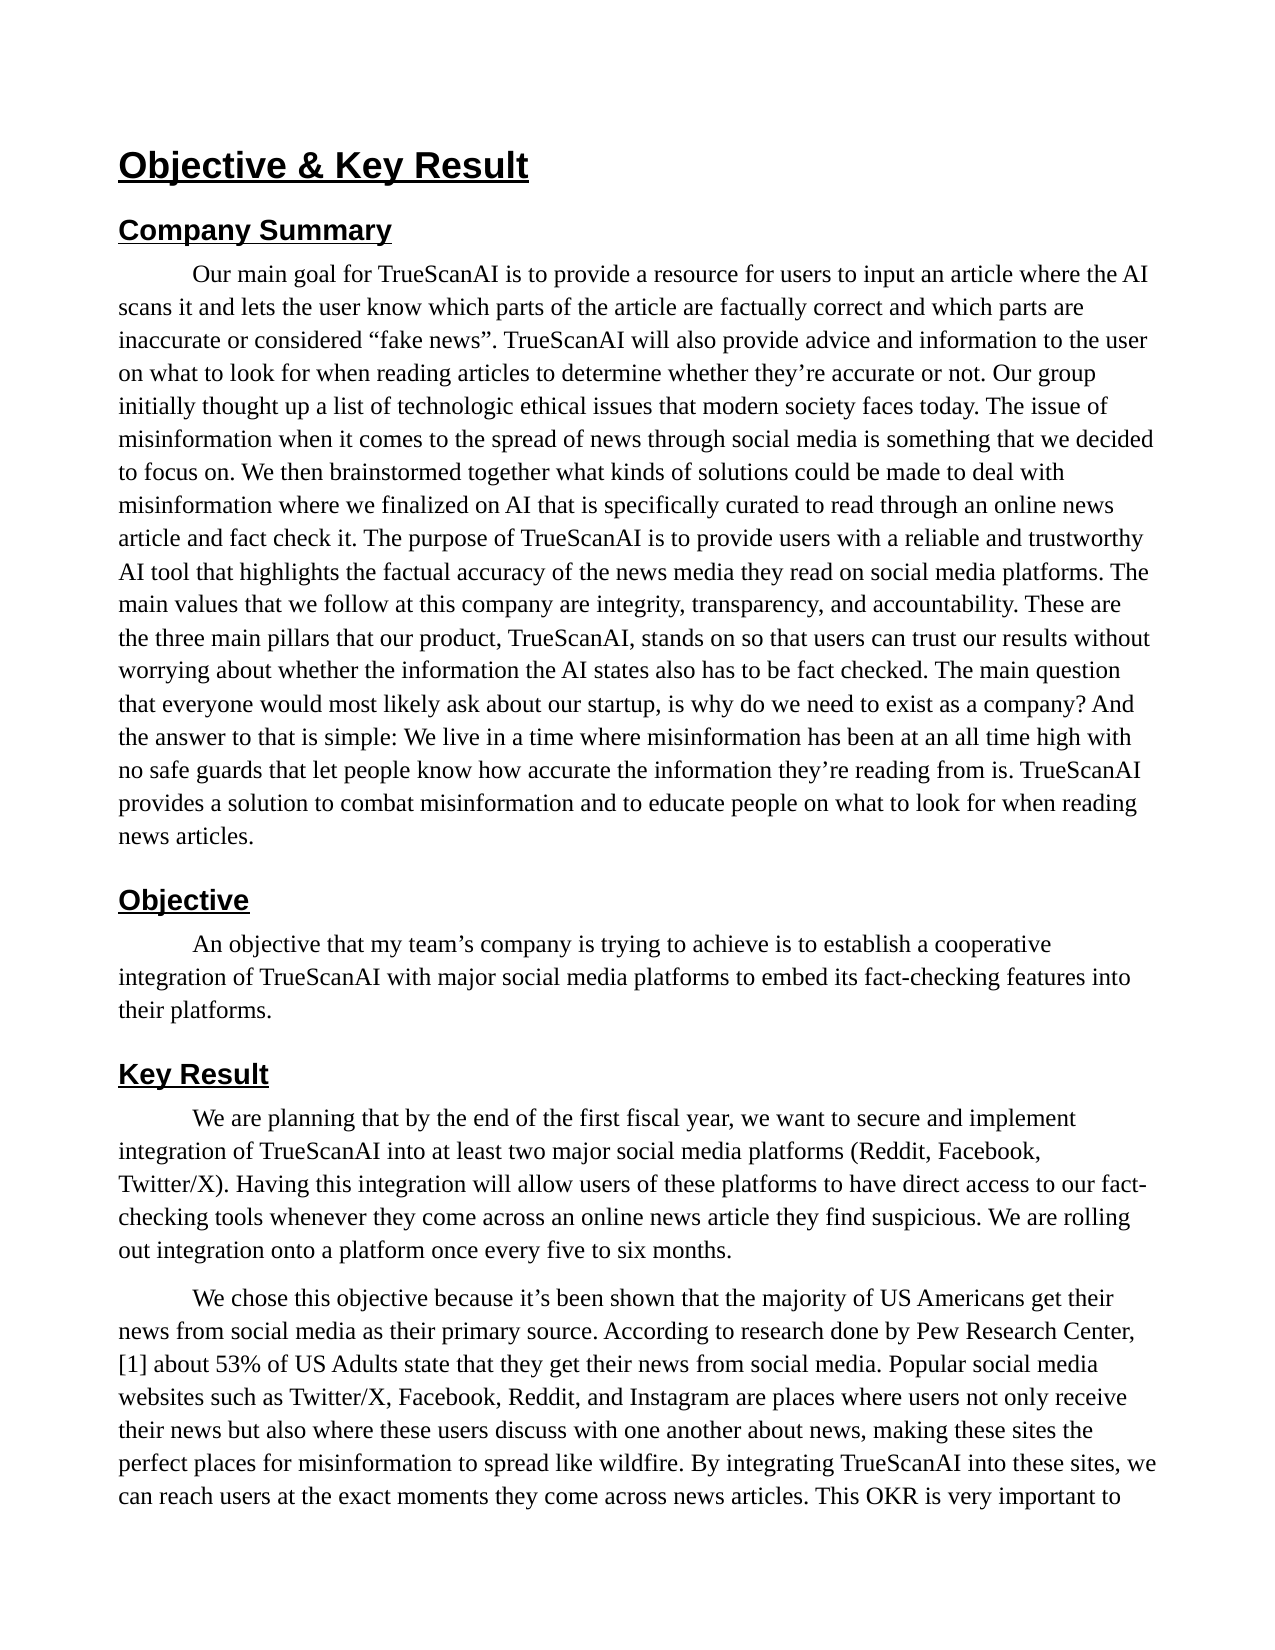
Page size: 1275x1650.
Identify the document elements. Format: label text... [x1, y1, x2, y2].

subtitle Objective & Key Result [118, 143, 1157, 186]
text Our main goal for TrueScanAI is to provide a resource for users to input an article where the AI scans it and lets the user know which parts of the article are factually correct and which parts are inaccurate or considered “fake news”. TrueScanAI will also provide advice and information to the user on what to look for when reading articles to determine whether they’re accurate or not. Our group initially thought up a list of technologic ethical issues that modern society faces today. The issue of misinformation when it comes to the spread of news through social media is something that we decided to focus on. We then brainstormed together what kinds of solutions could be made to deal with misinformation where we finalized on AI that is specifically curated to read through an online news article and fact check it. The purpose of TrueScanAI is to provide users with a reliable and trustworthy AI tool that highlights the factual accuracy of the news media they read on social media platforms. The main values that we follow at this company are integrity, transparency, and accountability. These are the three main pillars that our product, TrueScanAI, stands on so that users can trust our results without worrying about whether the information the AI states also has to be fact checked. The main question that everyone would most likely ask about our startup, is why do we need to exist as a company? And the answer to that is simple: We live in a time where misinformation has been at an all time high with no safe guards that let people know how accurate the information they’re reading from is. TrueScanAI provides a solution to combat misinformation and to educate people on what to look for when reading news articles. [118, 259, 1157, 849]
subtitle Key Result [118, 1057, 1157, 1091]
text We are planning that by the end of the first fiscal year, we want to secure and implement integration of TrueScanAI into at least two major social media platforms (Reddit, Facebook, Twitter/X). Having this integration will allow users of these platforms to have direct access to our fact-checking tools whenever they come across an online news article they find suspicious. We are rolling out integration onto a platform once every five to six months. [118, 1103, 1157, 1264]
text We chose this objective because it’s been shown that the majority of US Americans get their news from social media as their primary source. According to research done by Pew Research Center, [1] about 53% of US Adults state that they get their news from social media. Popular social media websites such as Twitter/X, Facebook, Reddit, and Instagram are places where users not only receive their news but also where these users discuss with one another about news, making these sites the perfect places for misinformation to spread like wildfire. By integrating TrueScanAI into these sites, we can reach users at the exact moments they come across news articles. This OKR is very important to [118, 1283, 1157, 1510]
subtitle Objective [118, 883, 1157, 916]
subtitle Company Summary [118, 213, 1157, 247]
text An objective that my team’s company is trying to achieve is to establish a cooperative integration of TrueScanAI with major social media platforms to embed its fact-checking features into their platforms. [118, 929, 1157, 1024]
